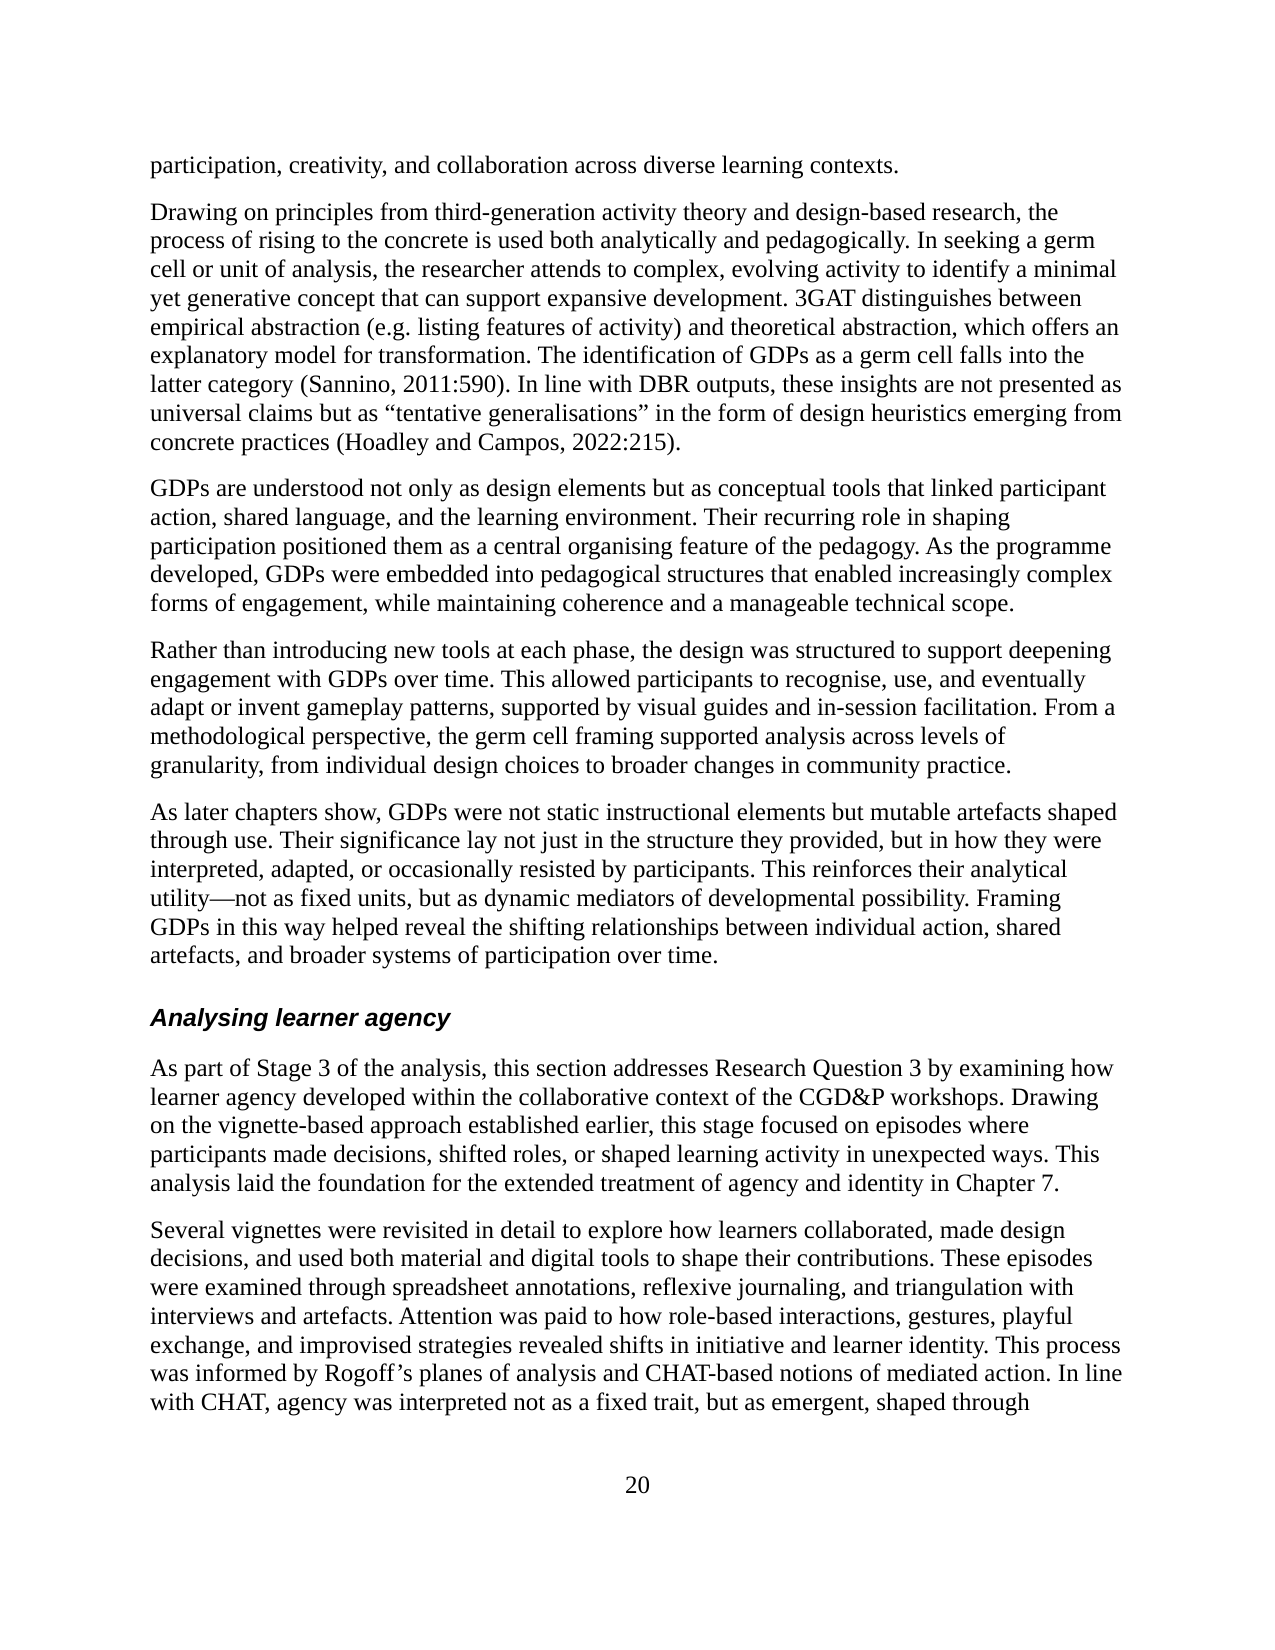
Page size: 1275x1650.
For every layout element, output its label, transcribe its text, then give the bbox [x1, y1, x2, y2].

text participation, creativity, and collaboration across diverse learning contexts. [150, 150, 1125, 179]
text As part of Stage 3 of the analysis, this section addresses Research Question 3 by examining how learner agency developed within the collaborative context of the CGD&P workshops. Drawing on the vignette-based approach established earlier, this stage focused on episodes where participants made decisions, shifted roles, or shaped learning activity in unexpected ways. This analysis laid the foundation for the extended treatment of agency and identity in Chapter 7. [150, 1053, 1125, 1197]
text Rather than introducing new tools at each phase, the design was structured to support deepening engagement with GDPs over time. This allowed participants to recognise, use, and eventually adapt or invent gameplay patterns, supported by visual guides and in-session facilitation. From a methodological perspective, the germ cell framing supported analysis across levels of granularity, from individual design choices to broader changes in community practice. [150, 635, 1125, 779]
text GDPs are understood not only as design elements but as conceptual tools that linked participant action, shared language, and the learning environment. Their recurring role in shaping participation positioned them as a central organising feature of the pedagogy. As the programme developed, GDPs were embedded into pedagogical structures that enabled increasingly complex forms of engagement, while maintaining coherence and a manageable technical scope. [150, 473, 1125, 617]
subtitle Analysing learner agency [150, 1003, 1125, 1032]
text Several vignettes were revisited in detail to explore how learners collaborated, made design decisions, and used both material and digital tools to shape their contributions. These episodes were examined through spreadsheet annotations, reflexive journaling, and triangulation with interviews and artefacts. Attention was paid to how role-based interactions, gestures, playful exchange, and improvised strategies revealed shifts in initiative and learner identity. This process was informed by Rogoff’s planes of analysis and CHAT-based notions of mediated action. In line with CHAT, agency was interpreted not as a fixed trait, but as emergent, shaped through [150, 1215, 1125, 1416]
text As later chapters show, GDPs were not static instructional elements but mutable artefacts shaped through use. Their significance lay not just in the structure they provided, but in how they were interpreted, adapted, or occasionally resisted by participants. This reinforces their analytical utility—not as fixed units, but as dynamic mediators of developmental possibility. Framing GDPs in this way helped reveal the shifting relationships between individual action, shared artefacts, and broader systems of participation over time. [150, 797, 1125, 969]
text Drawing on principles from third-generation activity theory and design-based research, the process of rising to the concrete is used both analytically and pedagogically. In seeking a germ cell or unit of analysis, the researcher attends to complex, evolving activity to identify a minimal yet generative concept that can support expansive development. 3GAT distinguishes between empirical abstraction (e.g. listing features of activity) and theoretical abstraction, which offers an explanatory model for transformation. The identification of GDPs as a germ cell falls into the latter category (Sannino, 2011:590). In line with DBR outputs, these insights are not presented as universal claims but as “tentative generalisations” in the form of design heuristics emerging from concrete practices (Hoadley and Campos, 2022:215). [150, 197, 1125, 455]
